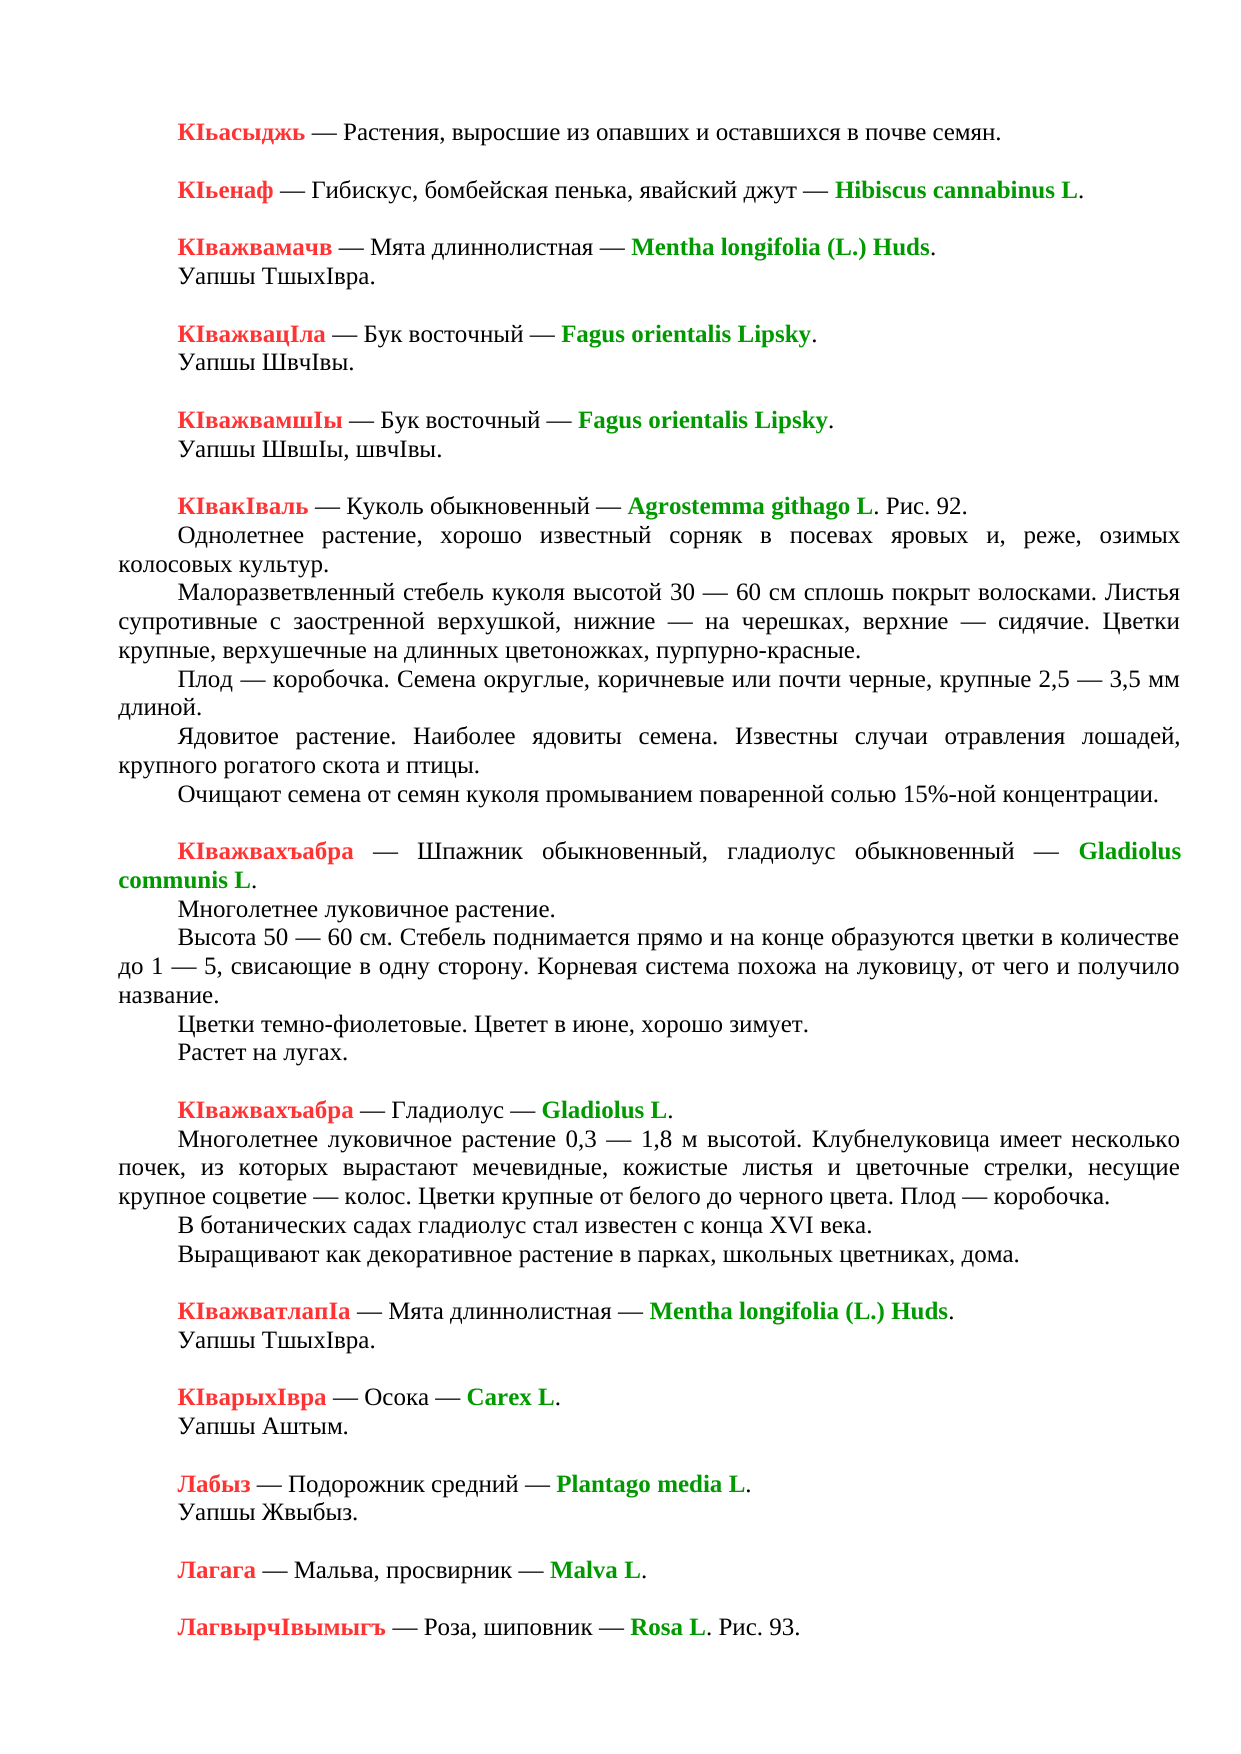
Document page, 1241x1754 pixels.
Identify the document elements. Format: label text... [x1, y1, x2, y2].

text Растет на лугах. [118, 1037, 1181, 1066]
text Уапшы ШвшIы, швчIвы. [118, 434, 1181, 462]
text КIварыхIвра — Осока — Carex L. [118, 1382, 1181, 1411]
text Однолетнее растение, хорошо известный сорняк в посевах яровых и, реже, озимых колосовых культур. [118, 520, 1181, 577]
text Малоразветвленный стебель куколя высотой 30 — 60 см сплошь покрыт волосками. Листья супротивные с заостренной верхушкой, нижние — на черешках, верхние — сидячие. Цветки крупные, верхушечные на длинных цветоножках, пурпурно-красные. [118, 577, 1181, 664]
text Уапшы Аштым. [118, 1411, 1181, 1440]
text Уапшы Жвыбыз. [118, 1497, 1181, 1526]
text КIьенаф — Гибискус, бомбейская пенька, явайский джут — Hibiscus cannabinus L. [118, 175, 1181, 204]
text Очищают семена от семян куколя промыванием поваренной солью 15%-ной концентрации. [118, 779, 1181, 807]
text КIважватлапIа — Мята длиннолистная — Mentha longifolia (L.) Huds. [118, 1296, 1181, 1325]
text КIьасыджь — Растения, выросшие из опавших и оставшихся в почве семян. [118, 117, 1181, 146]
text Уапшы ТшыхIвра. [118, 1325, 1181, 1354]
text КIвакIваль — Куколь обыкновенный — Agrostemma githago L. Рис. 92. [118, 491, 1181, 520]
text Ядовитое растение. Наиболее ядовиты семена. Известны случаи отравления лошадей, крупного рогатого скота и птицы. [118, 721, 1181, 779]
text ЛагвырчIвымыгъ — Роза, шиповник — Rosa L. Рис. 93. [118, 1612, 1181, 1641]
text Цветки темно-фиолетовые. Цветет в июне, хорошо зимует. [118, 1009, 1181, 1037]
text Уапшы ТшыхIвра. [118, 261, 1181, 290]
text Лабыз — Подорожник средний — Plantago media L. [118, 1469, 1181, 1497]
text Лагага — Мальва, просвирник — Malva L. [118, 1555, 1181, 1584]
text Выращивают как декоративное растение в парках, школьных цветниках, дома. [118, 1239, 1181, 1267]
text КIважвахъабра — Шпажник обыкновенный, гладиолус обыкновенный — Gladiolus communis L. [118, 836, 1181, 894]
text КIважвахъабра — Гладиолус — Gladiolus L. [118, 1095, 1181, 1124]
text Многолетнее луковичное растение 0,3 — 1,8 м высотой. Клубнелуковица имеет несколько почек, из которых вырастают мечевидные, кожистые листья и цветочные стрелки, несущие крупное соцветие — колос. Цветки крупные от белого до черного цвета. Плод — коробочка. [118, 1124, 1181, 1210]
text В ботанических садах гладиолус стал известен с конца XVI века. [118, 1210, 1181, 1239]
text КIважвамачв — Мята длиннолистная — Mentha longifolia (L.) Huds. [118, 232, 1181, 261]
text Плод — коробочка. Семена округлые, коричневые или почти черные, крупные 2,5 — 3,5 мм длиной. [118, 664, 1181, 721]
text КIважвацIла — Бук восточный — Fagus orientalis Lipsky. [118, 319, 1181, 347]
text Многолетнее луковичное растение. [118, 894, 1181, 922]
text Уапшы ШвчIвы. [118, 347, 1181, 376]
text Высота 50 — 60 см. Стебель поднимается прямо и на конце образуются цветки в количестве до 1 — 5, свисающие в одну сторону. Корневая система похожа на луковицу, от чего и получило название. [118, 922, 1181, 1009]
text КIважвамшIы — Бук восточный — Fagus orientalis Lipsky. [118, 405, 1181, 434]
